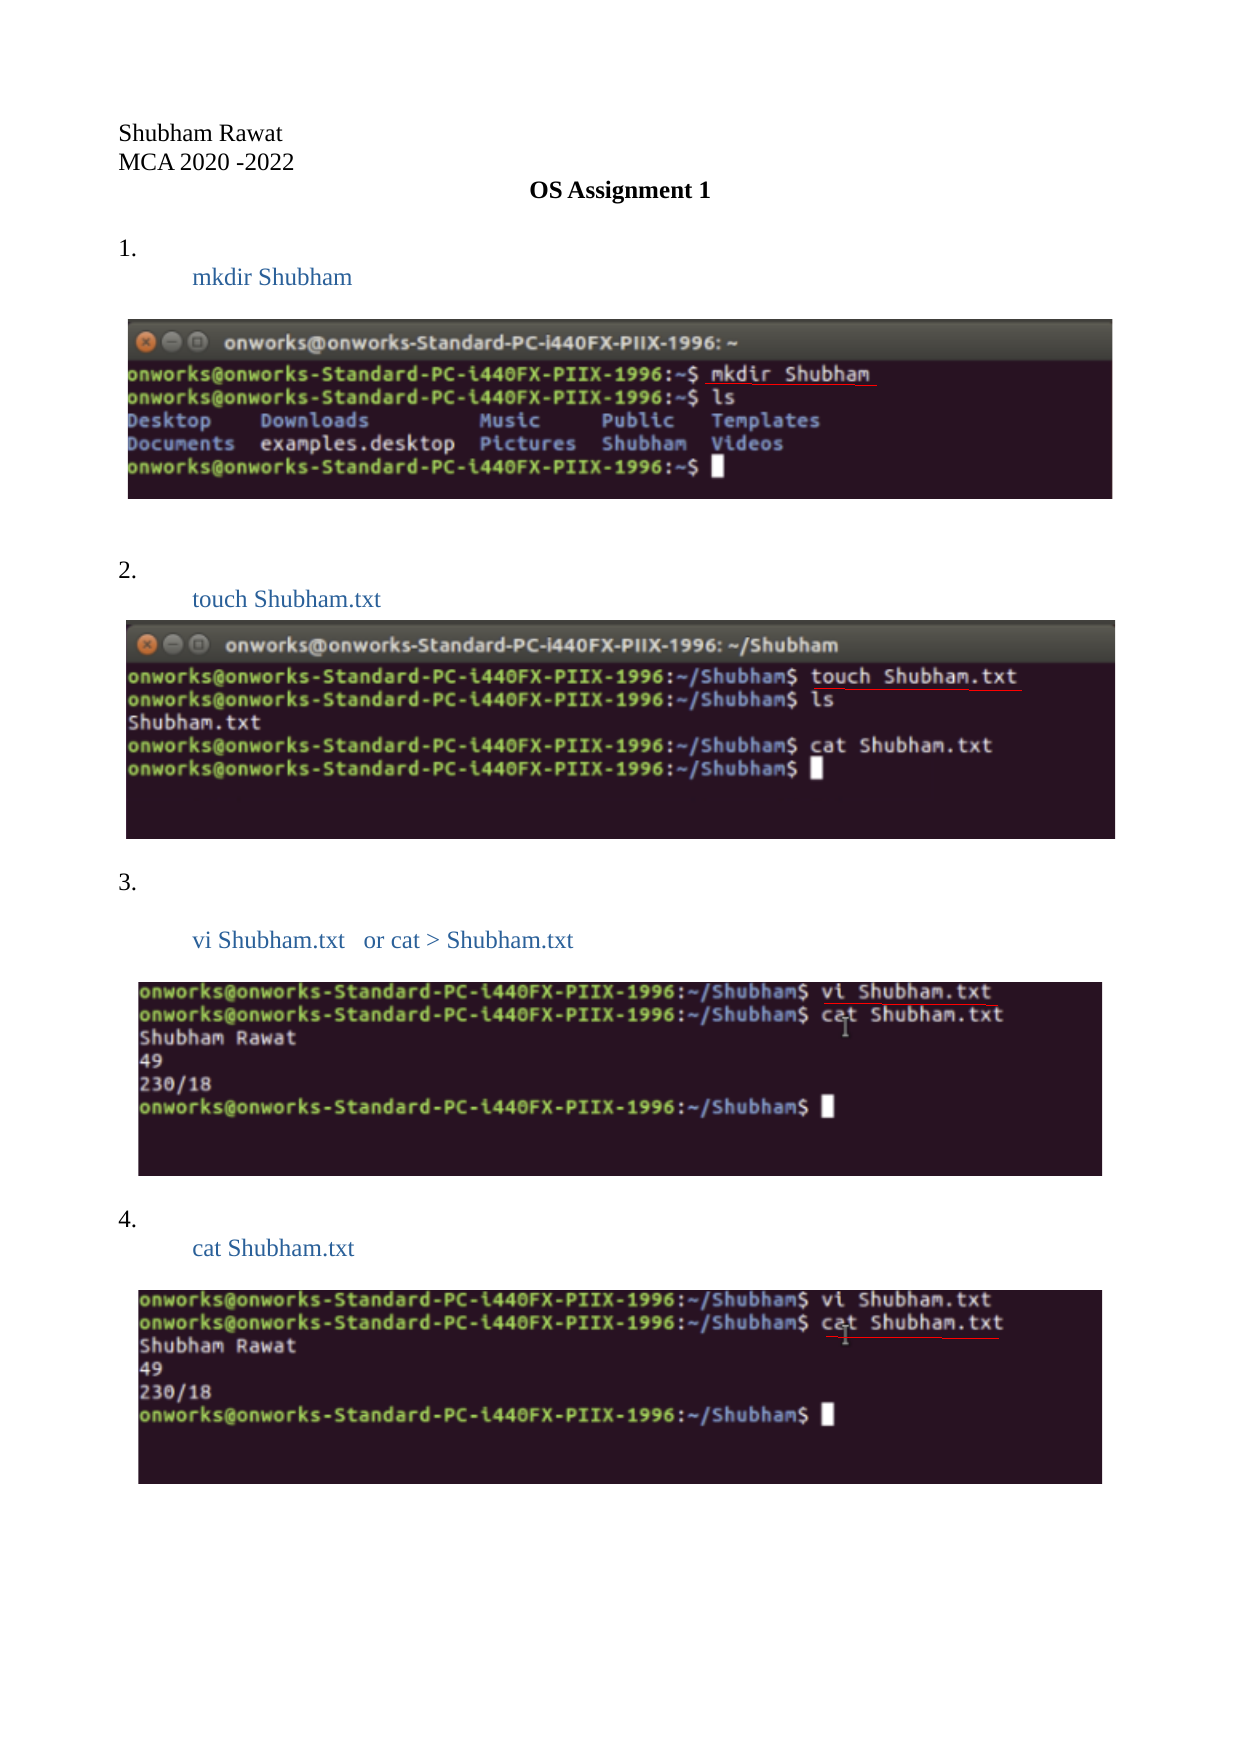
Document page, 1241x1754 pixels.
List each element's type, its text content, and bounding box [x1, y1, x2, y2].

text cat Shubham.txt [118, 1233, 1122, 1262]
text 3. [118, 867, 1122, 896]
picture [138, 982, 1103, 1176]
picture [126, 620, 1116, 839]
text MCA 2020 -2022 [118, 147, 1122, 176]
text touch Shubham.txt [118, 584, 1122, 613]
text OS Assignment 1 [118, 176, 1122, 204]
text Shubham Rawat [118, 118, 1122, 147]
picture [127, 319, 1113, 499]
text 1. [118, 233, 1122, 262]
text mkdir Shubham [118, 262, 1122, 291]
text 2. [118, 556, 1122, 584]
picture [138, 1290, 1103, 1484]
text 4. [118, 1204, 1122, 1233]
text vi Shubham.txt or cat > Shubham.txt [118, 925, 1122, 954]
